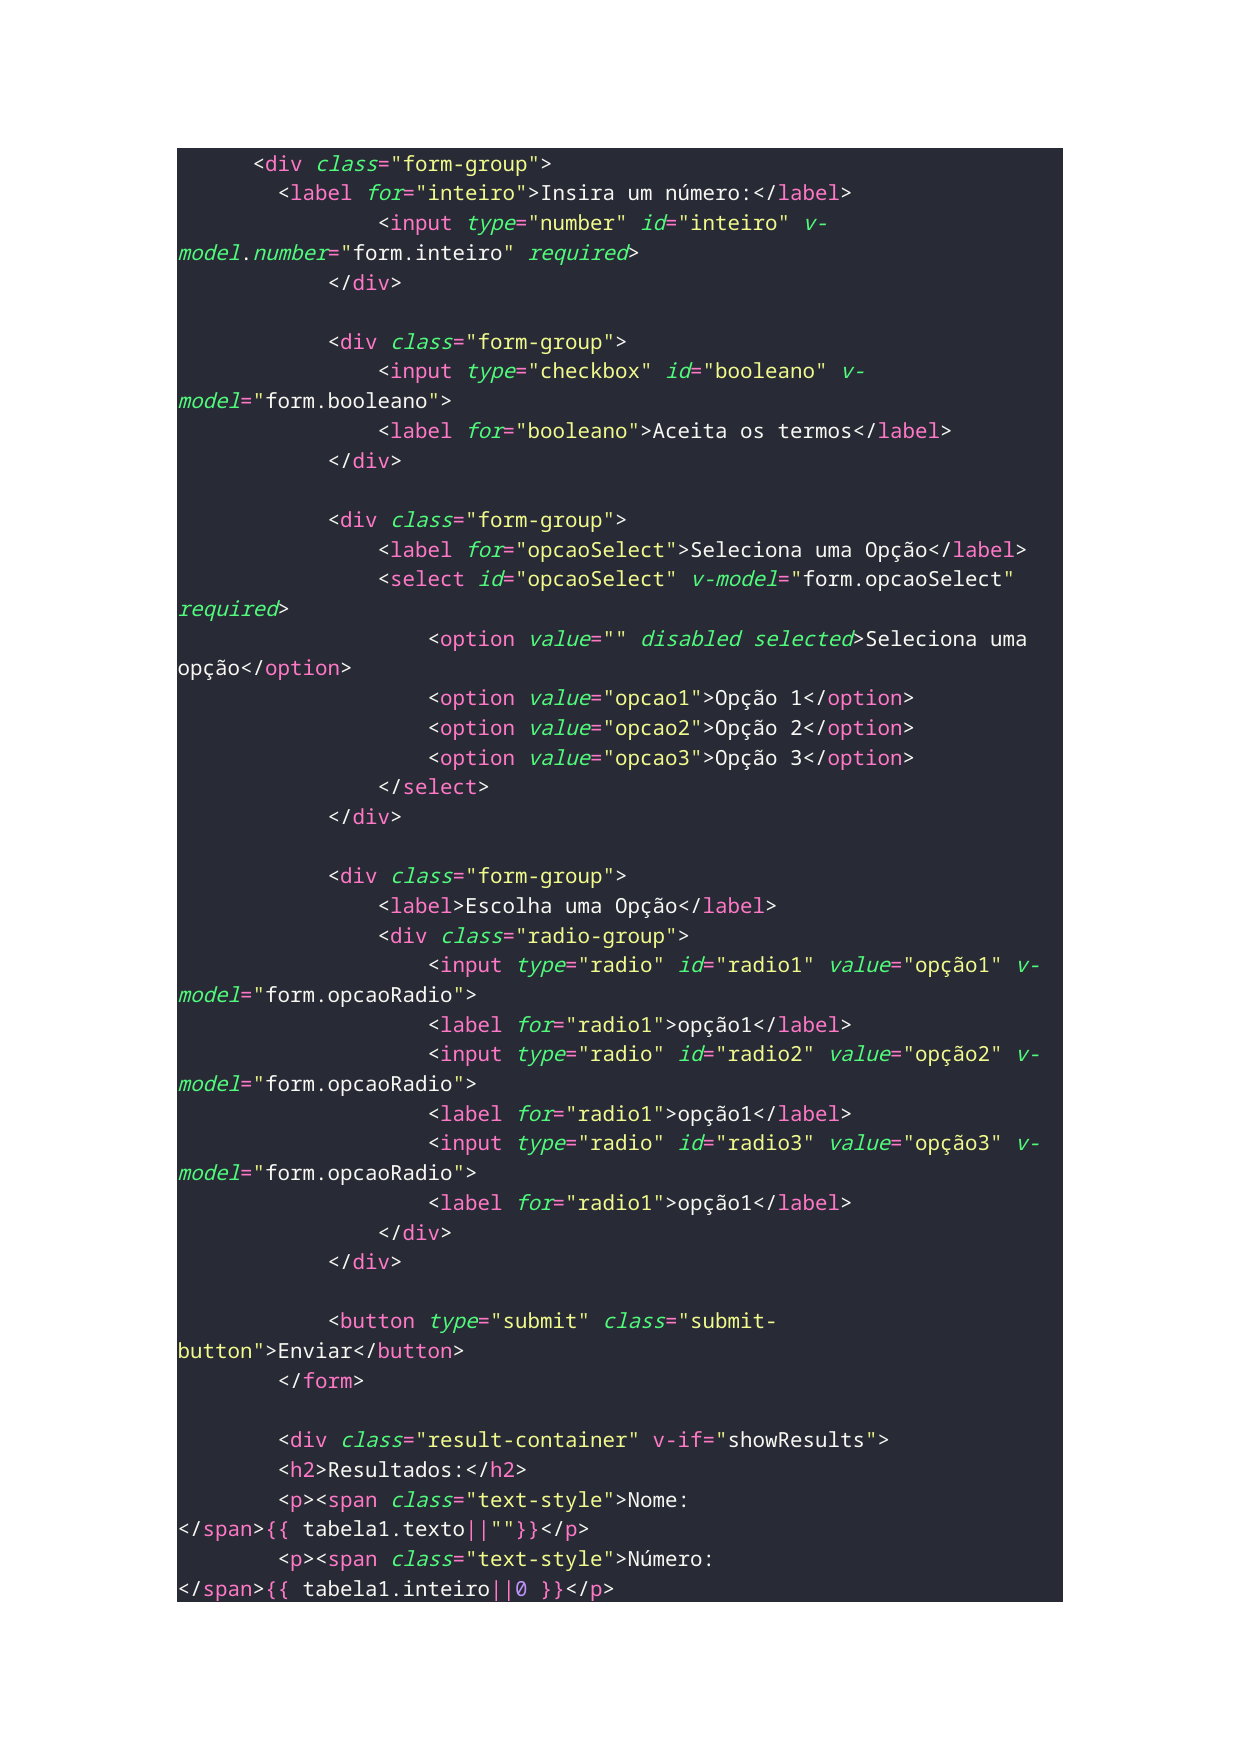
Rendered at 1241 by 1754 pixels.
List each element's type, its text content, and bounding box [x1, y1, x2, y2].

text </form> [177, 1365, 1063, 1394]
text <input type="checkbox" id="booleano" v-model="form.booleano"> [177, 355, 1063, 415]
text <p><span class="text-style">Nome: </span>{{ tabela1.texto||""}}</p> [177, 1483, 1063, 1543]
text <label for="booleano">Aceita os termos</label> [177, 415, 1063, 444]
text </div> [177, 444, 1063, 474]
text <input type="radio" id="radio1" value="opção1" v-model="form.opcaoRadio"> [177, 949, 1063, 1008]
text </div> [177, 266, 1063, 296]
text <div class="form-group"> [177, 860, 1063, 890]
text <option value="" disabled selected>Seleciona uma opção</option> [177, 623, 1063, 682]
text <input type="radio" id="radio2" value="opção2" v-model="form.opcaoRadio"> [177, 1038, 1063, 1098]
text <label for="radio1">opção1</label> [177, 1008, 1063, 1038]
text <label>Escolha uma Opção</label> [177, 890, 1063, 919]
text <label for="inteiro">Insira um número:</label> [177, 177, 1063, 207]
text <label for="opcaoSelect">Seleciona uma Opção</label> [177, 533, 1063, 563]
text <option value="opcao3">Opção 3</option> [177, 741, 1063, 771]
text <option value="opcao2">Opção 2</option> [177, 712, 1063, 741]
text <div class="form-group"> [177, 326, 1063, 355]
text <h2>Resultados:</h2> [177, 1454, 1063, 1483]
text <select id="opcaoSelect" v-model="form.opcaoSelect" required> [177, 563, 1063, 623]
text <label for="radio1">opção1</label> [177, 1187, 1063, 1216]
text </select> [177, 771, 1063, 801]
text </div> [177, 801, 1063, 830]
text <p><span class="text-style">Número: </span>{{ tabela1.inteiro||0 }}</p> [177, 1543, 1063, 1602]
text <option value="opcao1">Opção 1</option> [177, 682, 1063, 712]
text </div> [177, 1246, 1063, 1276]
text <div class="form-group"> [177, 504, 1063, 533]
text <div class="result-container" v-if="showResults"> [177, 1424, 1063, 1454]
text <input type="radio" id="radio3" value="opção3" v-model="form.opcaoRadio"> [177, 1127, 1063, 1187]
text <button type="submit" class="submit-button">Enviar</button> [177, 1305, 1063, 1365]
text <label for="radio1">opção1</label> [177, 1098, 1063, 1127]
text <div class="radio-group"> [177, 919, 1063, 949]
text <div class="form-group"> [177, 148, 1063, 177]
text </div> [177, 1216, 1063, 1246]
text <input type="number" id="inteiro" v-model.number="form.inteiro" required> [177, 207, 1063, 266]
